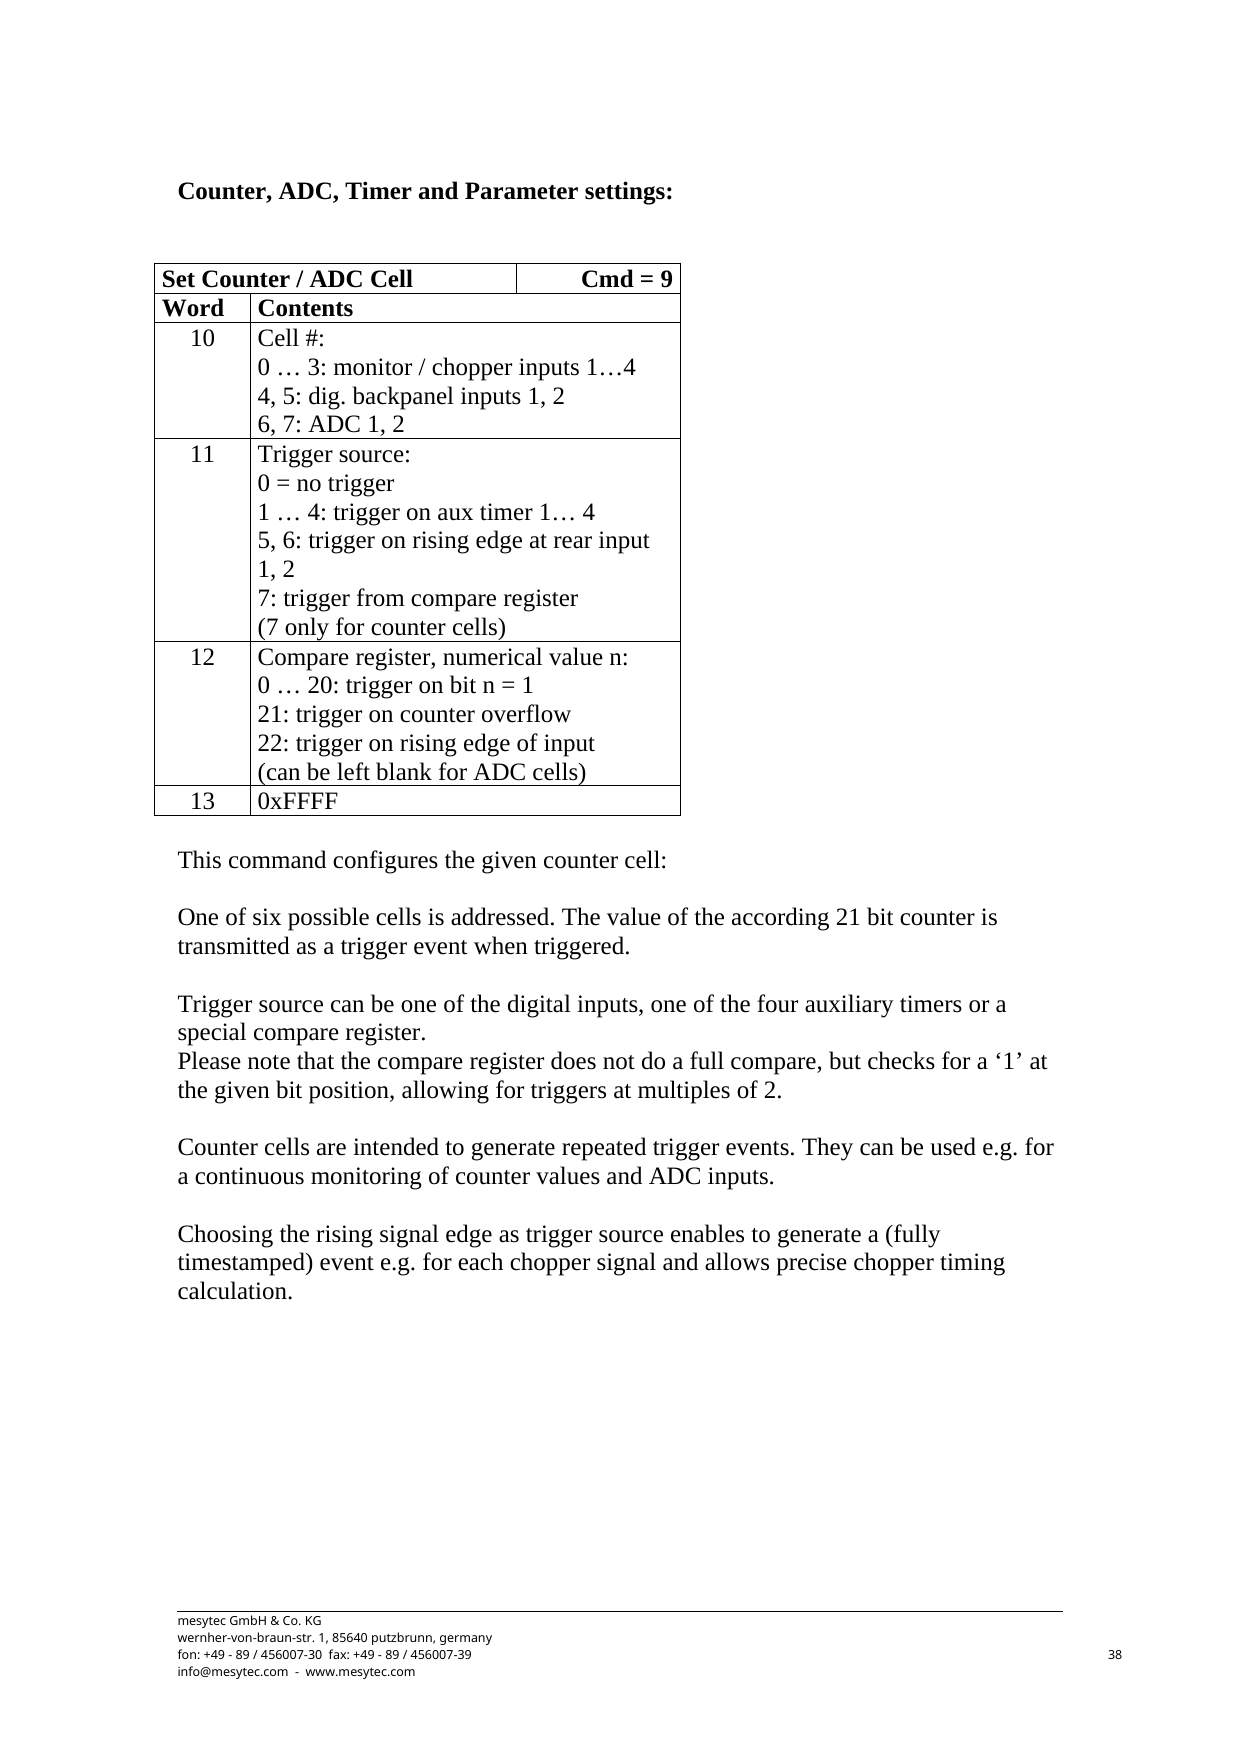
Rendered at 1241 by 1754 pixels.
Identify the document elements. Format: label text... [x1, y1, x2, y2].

table_cell 11 [155, 439, 250, 641]
table_header Cmd = 9 [517, 264, 680, 292]
table_cell 0xFFFF [251, 786, 680, 815]
table_cell Trigger source: 0 = no trigger 1 … 4: trigger on aux timer 1… 4 5, 6: trigger on rising edge at rear input 1, 2 7: trigger from compare register (7 only for counter cells) [251, 439, 680, 641]
text Trigger source can be one of the digital inputs, one of the four auxiliary timers or a special compare register. [177, 989, 1063, 1046]
table_cell Compare register, numerical value n: 0 … 20: trigger on bit n = 1 21: trigger on counter overflow 22: trigger on rising edge of input (can be left blank for ADC cells) [251, 642, 680, 785]
text Choosing the rising signal edge as trigger source enables to generate a (fully timestamped) event e.g. for each chopper signal and allows precise chopper timing calculation. [177, 1219, 1063, 1305]
table_cell Word [155, 294, 250, 322]
text Please note that the compare register does not do a full compare, but checks for a ‘1’ at the given bit position, allowing for triggers at multiples of 2. [177, 1046, 1063, 1104]
text One of six possible cells is addressed. The value of the according 21 bit counter is transmitted as a trigger event when triggered. [177, 902, 1063, 960]
table_cell 13 [155, 786, 250, 815]
table_cell Contents [251, 294, 680, 322]
table_cell 10 [155, 323, 250, 438]
table_header Set Counter / ADC Cell [155, 264, 516, 292]
subtitle Counter, ADC, Timer and Parameter settings: [177, 176, 1063, 205]
text Counter cells are intended to generate repeated trigger events. They can be used e.g. for a continuous monitoring of counter values and ADC inputs. [177, 1132, 1063, 1190]
table_cell Cell #: 0 … 3: monitor / chopper inputs 1…4 4, 5: dig. backpanel inputs 1, 2 6, 7: ADC 1, 2 [251, 323, 680, 438]
table_cell 12 [155, 642, 250, 785]
text This command configures the given counter cell: [177, 845, 1063, 874]
